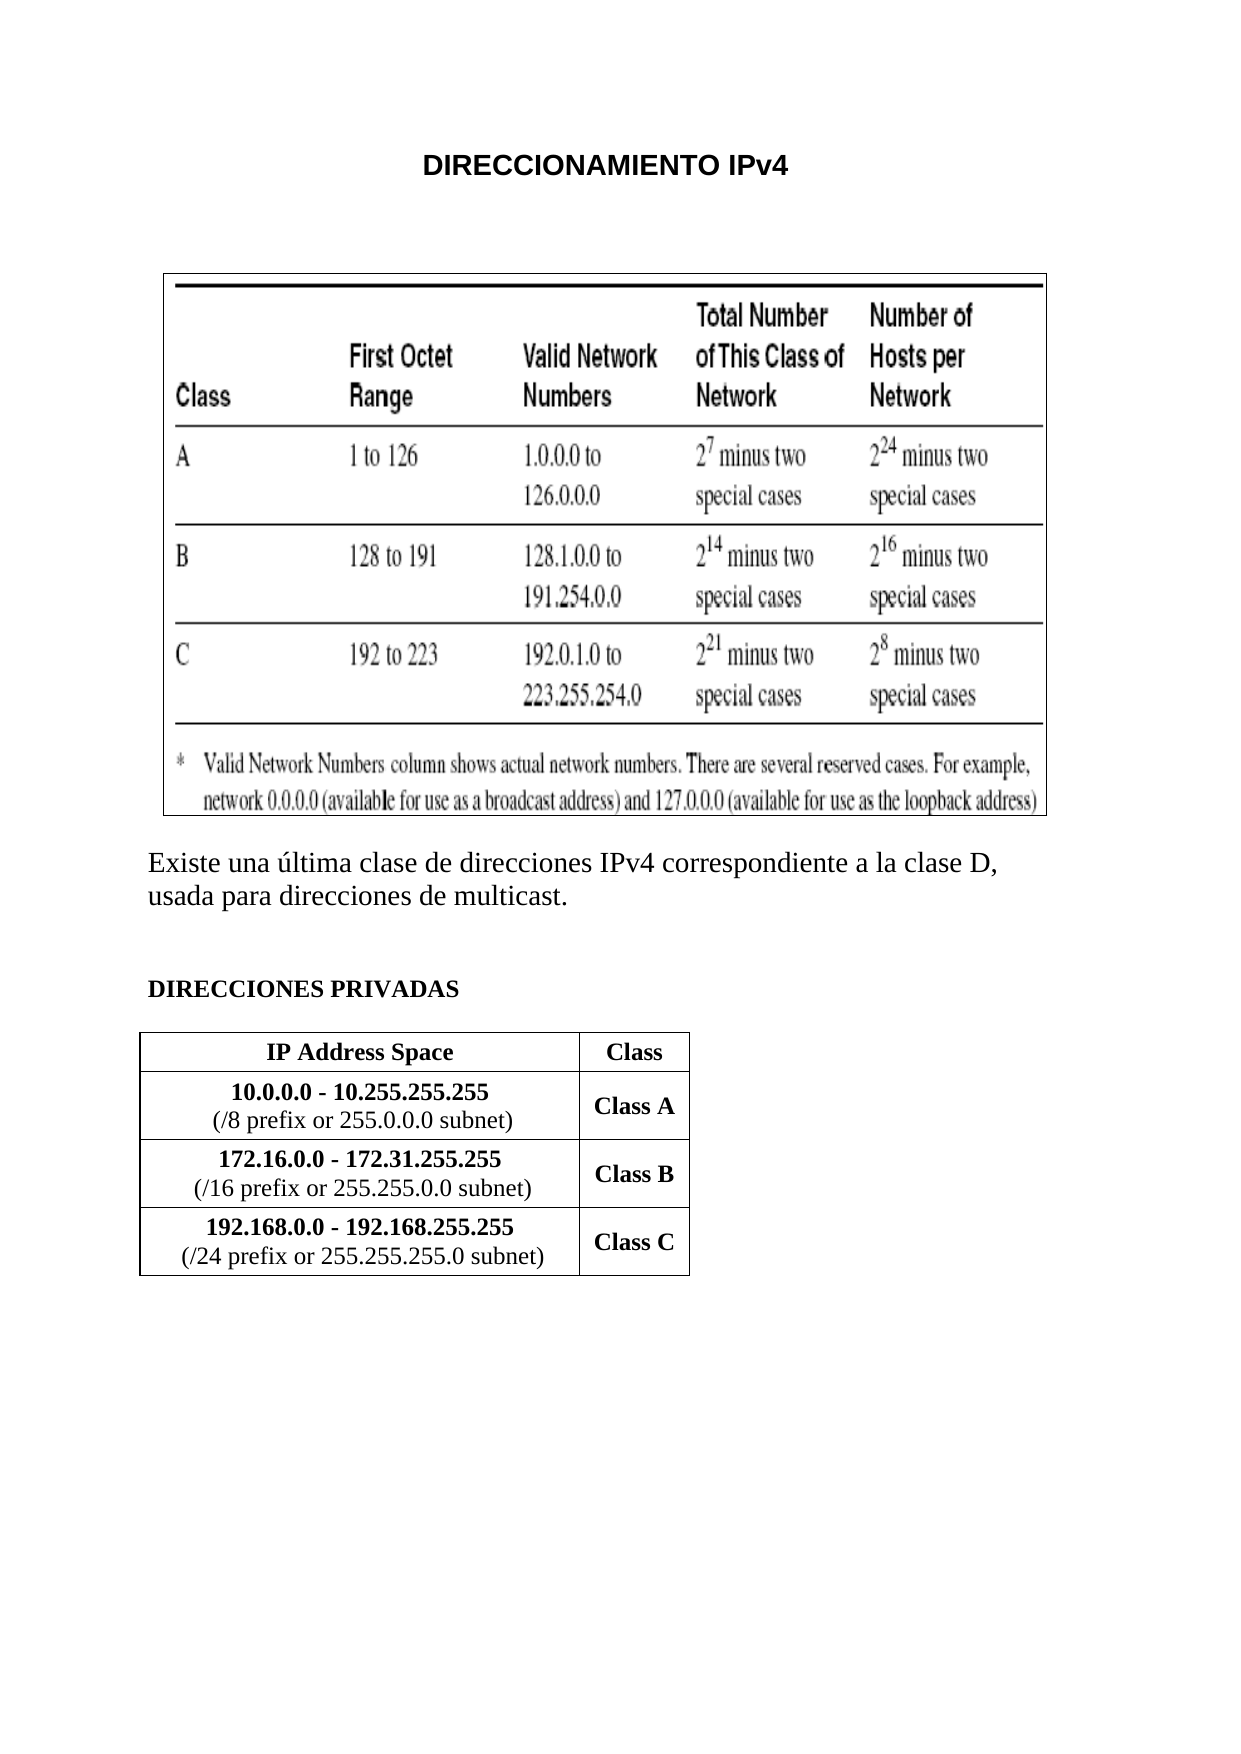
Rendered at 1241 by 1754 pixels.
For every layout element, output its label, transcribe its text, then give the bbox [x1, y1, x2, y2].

text Existe una última clase de direcciones IPv4 correspondiente a la clase D, usada para direcciones de multicast. [148, 845, 1063, 912]
table_cell 172.16.0.0 - 172.31.255.255 (/16 prefix or 255.255.0.0 subnet) [141, 1140, 579, 1207]
table_cell Class C [580, 1208, 689, 1275]
table_cell Class A [580, 1072, 689, 1139]
text DIRECCIONAMIENTO IPv4 [148, 148, 1063, 181]
table_header IP Address Space [141, 1033, 579, 1071]
picture [164, 274, 1046, 815]
text DIRECCIONES PRIVADAS [148, 974, 1063, 1003]
table_cell 192.168.0.0 - 192.168.255.255 (/24 prefix or 255.255.255.0 subnet) [141, 1208, 579, 1275]
table_cell Class B [580, 1140, 689, 1207]
table_cell 10.0.0.0 - 10.255.255.255 (/8 prefix or 255.0.0.0 subnet) [141, 1072, 579, 1139]
table_header Class [580, 1033, 689, 1071]
